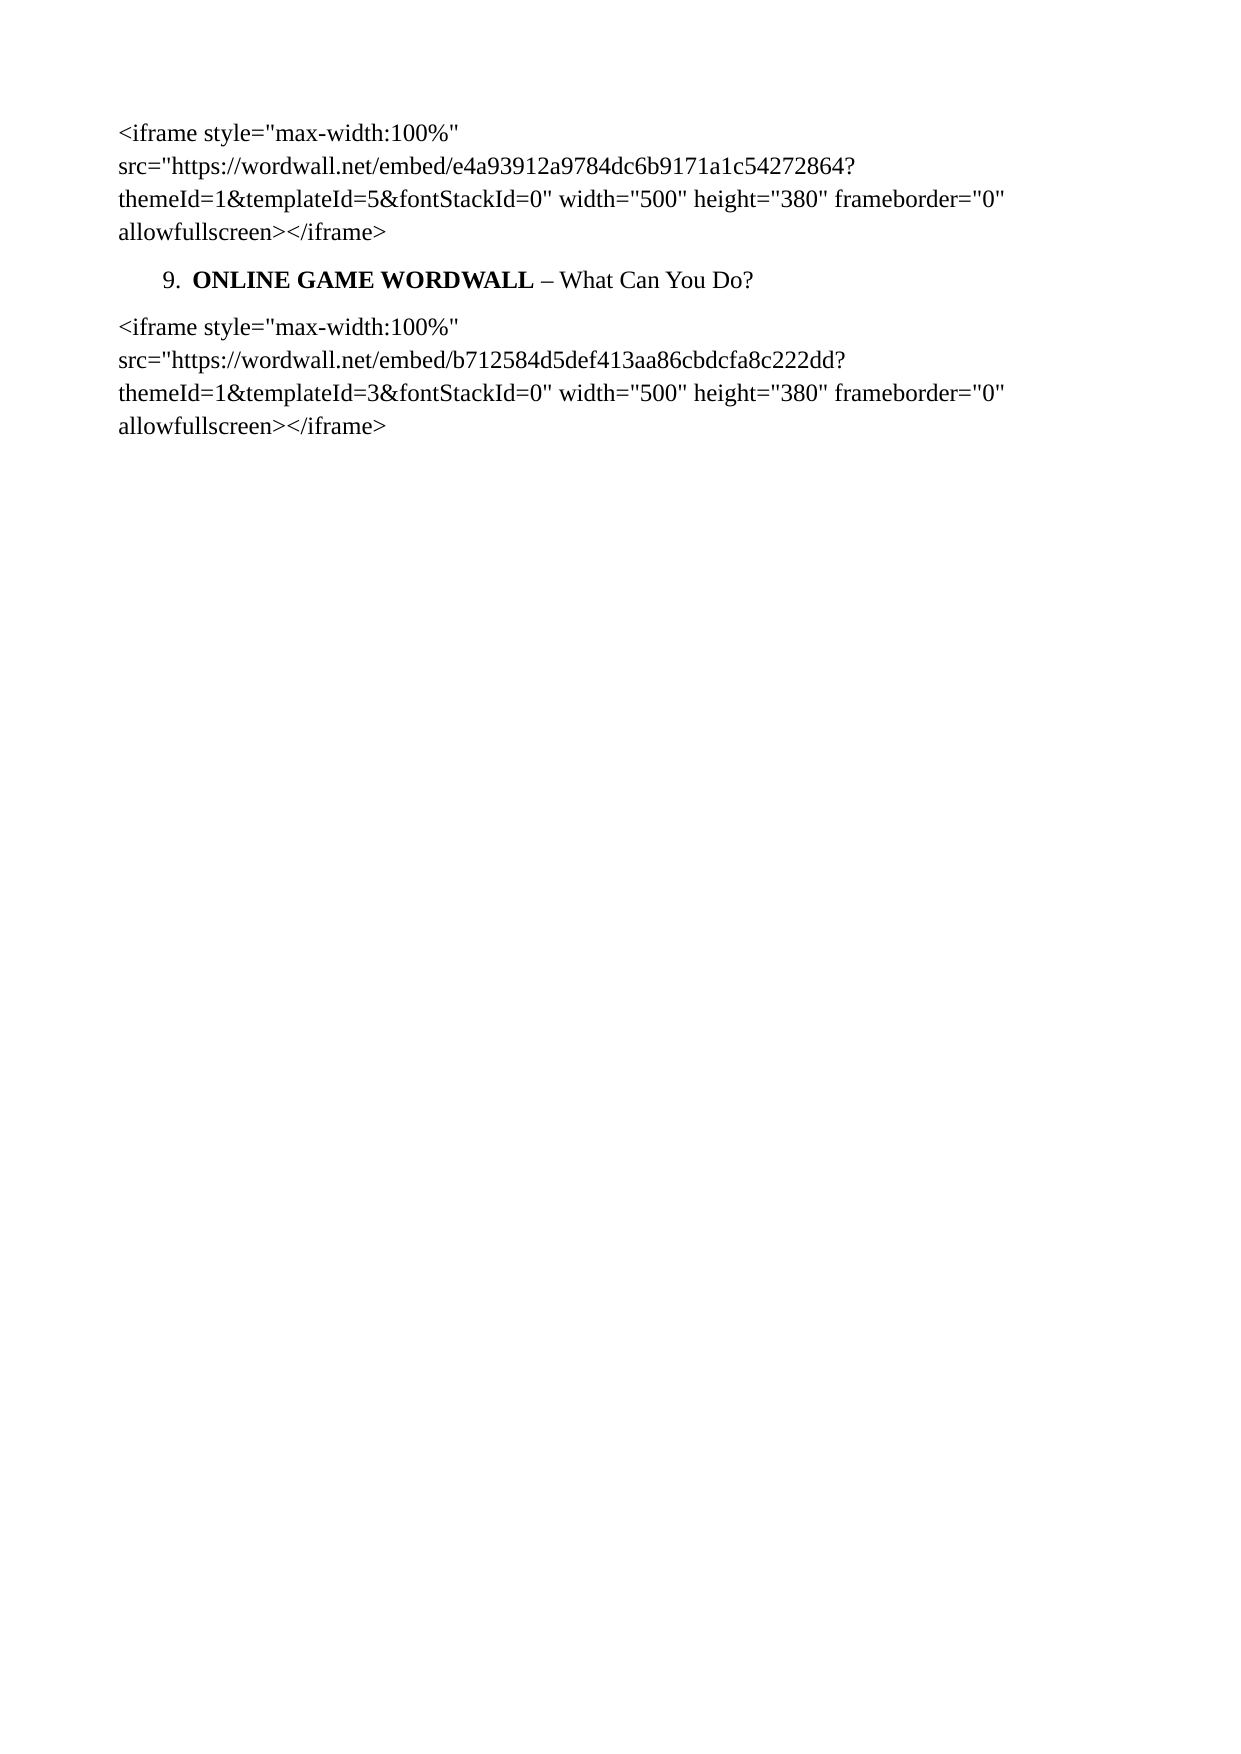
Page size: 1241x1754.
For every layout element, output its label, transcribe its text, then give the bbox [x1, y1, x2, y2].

text <iframe style="max-width:100%" src="https://wordwall.net/embed/e4a93912a9784dc6b9171a1c54272864?themeId=1&templateId=5&fontStackId=0" width="500" height="380" frameborder="0" allowfullscreen></iframe> [118, 118, 1122, 246]
text <iframe style="max-width:100%" src="https://wordwall.net/embed/b712584d5def413aa86cbdcfa8c222dd?themeId=1&templateId=3&fontStackId=0" width="500" height="380" frameborder="0" allowfullscreen></iframe> [118, 312, 1122, 440]
list ONLINE GAME WORDWALL – What Can You Do? [162, 265, 1122, 293]
